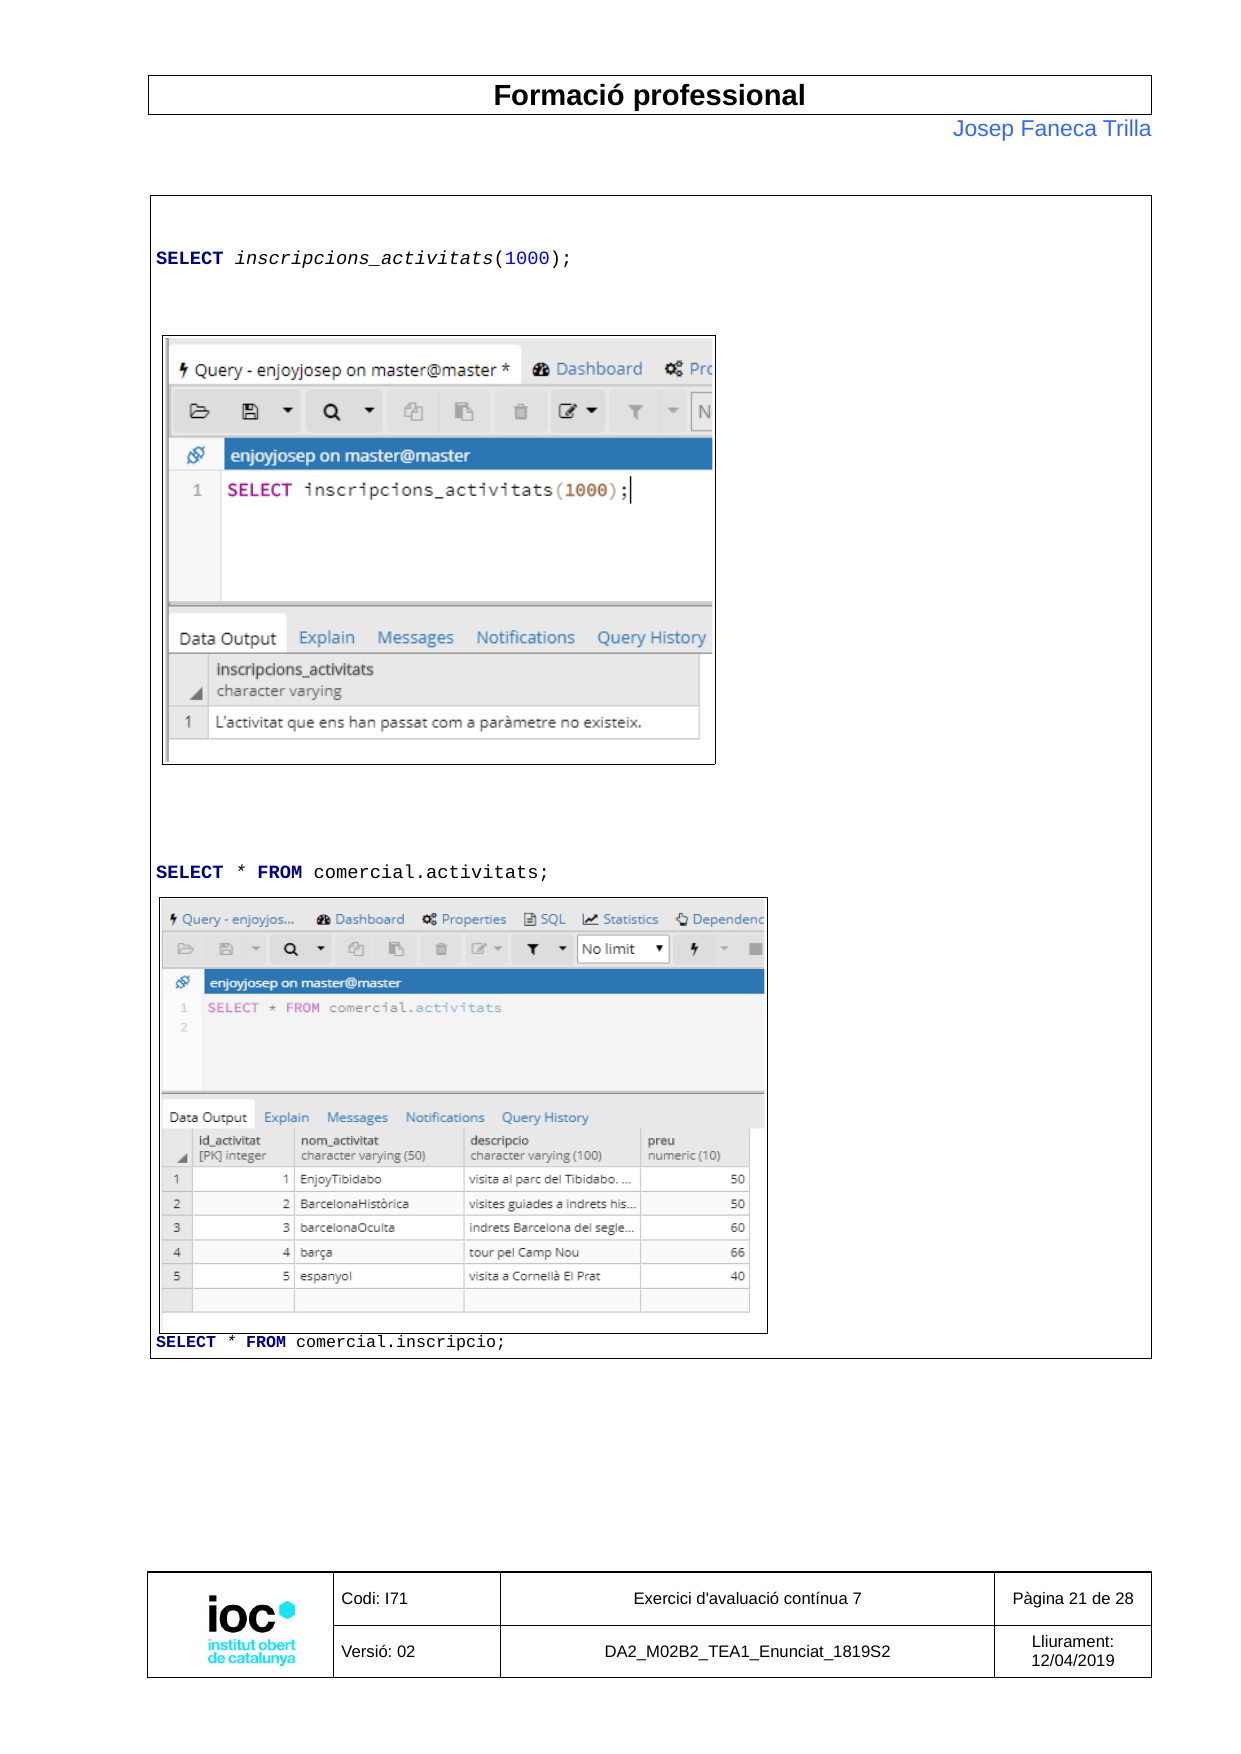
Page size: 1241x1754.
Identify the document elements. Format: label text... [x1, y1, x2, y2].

picture [165, 338, 713, 762]
picture [195, 1581, 309, 1677]
table_header SELECT * FROM comercial.activitats; SELECT * FROM comercial.inscripcio; [151, 339, 1151, 1358]
picture [161, 899, 765, 1331]
table_header SELECT inscripcions_activitats(1000); [151, 196, 1151, 338]
